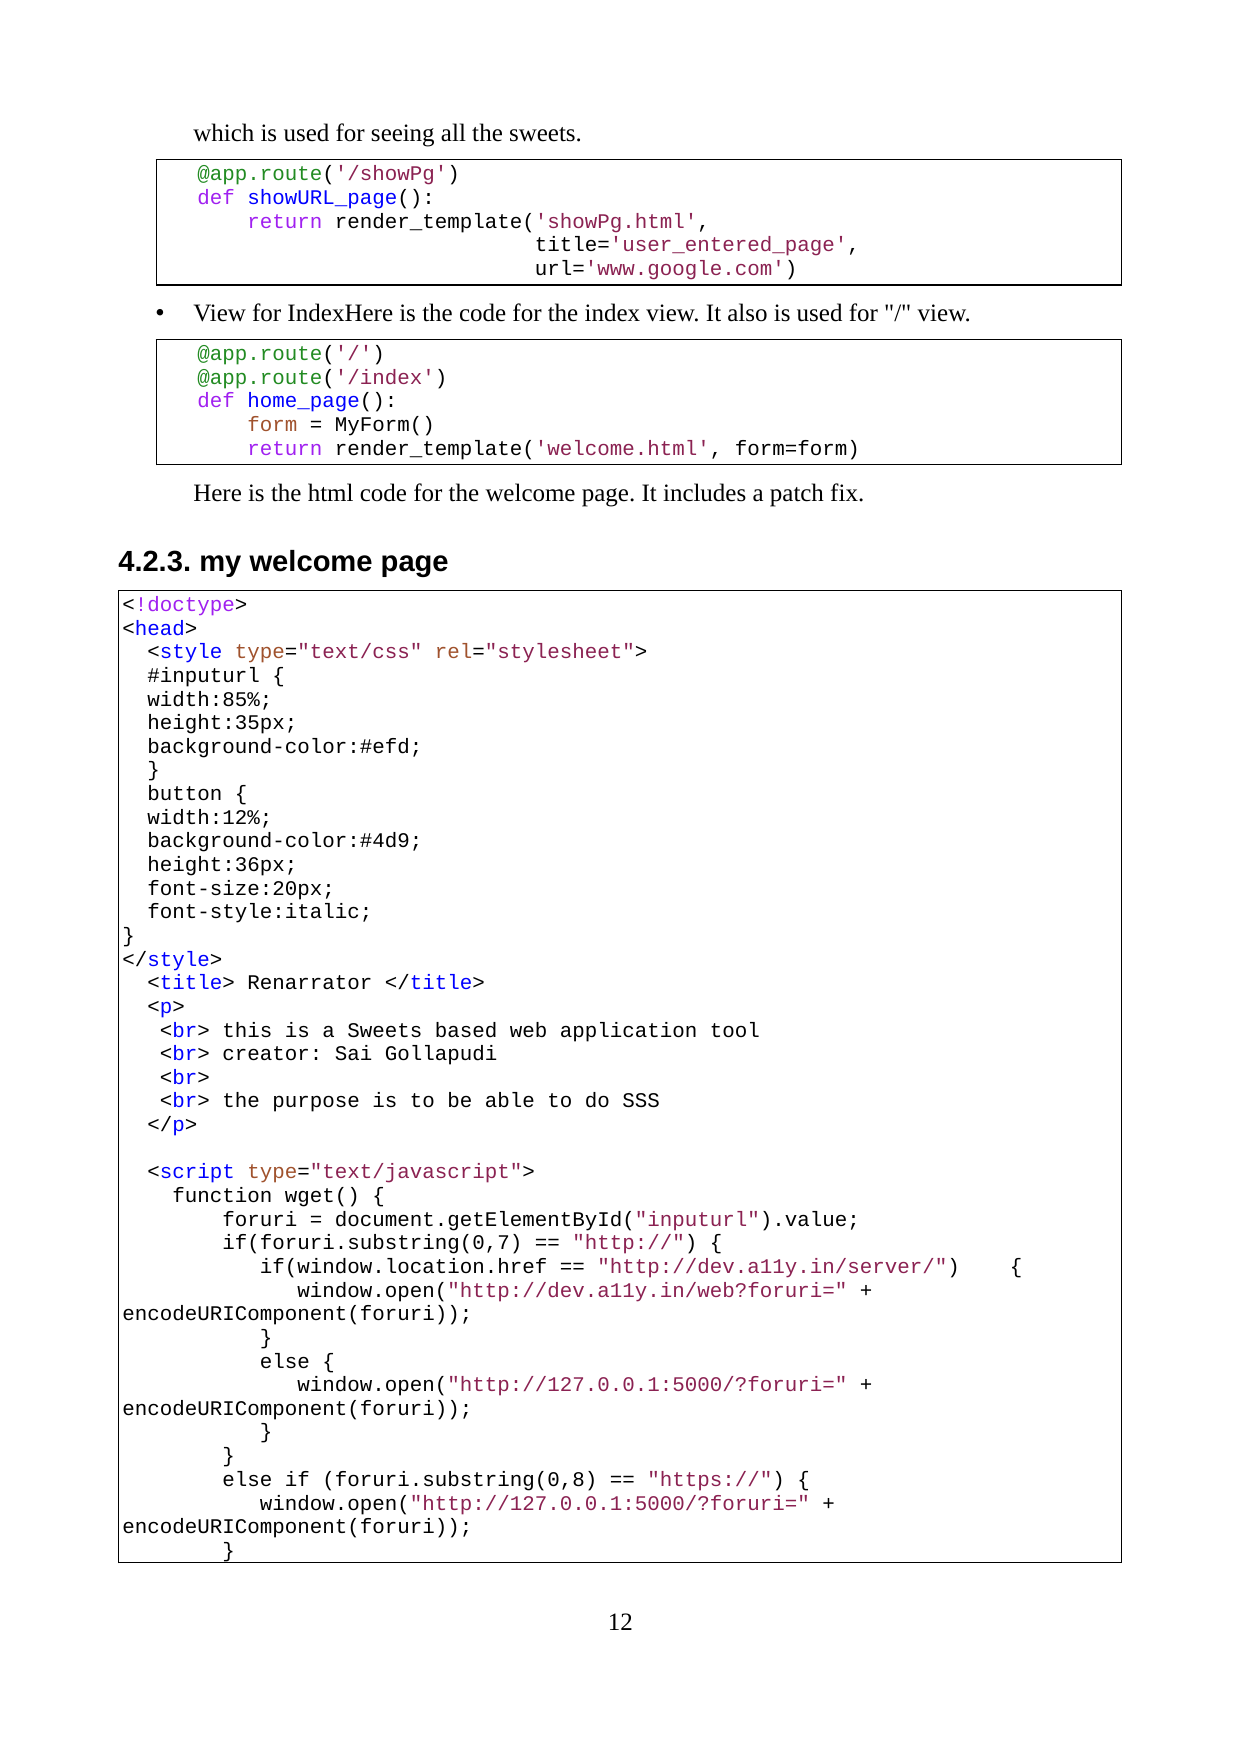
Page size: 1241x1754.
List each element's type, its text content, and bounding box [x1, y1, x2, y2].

text <!doctype> [119, 591, 1121, 614]
list which is used for seeing all the sweets. [156, 118, 1122, 147]
list form = MyForm() [157, 410, 1121, 434]
text window.open("http://127.0.0.1:5000/?foruri=" + encodeURIComponent(foruri)); [119, 1370, 1121, 1418]
text font-size:20px; [119, 874, 1121, 897]
text width:12%; [119, 803, 1121, 826]
text height:36px; [119, 850, 1121, 874]
subtitle my welcome page [118, 544, 1122, 577]
text background-color:#4d9; [119, 826, 1121, 850]
text foruri = document.getElementById("inputurl").value; [119, 1205, 1121, 1228]
text else { [119, 1347, 1121, 1370]
list View for IndexHere is the code for the index view. It also is used for "/" view. [156, 298, 1122, 327]
text } [119, 756, 1121, 779]
text <br> creator: Sai Gollapudi [119, 1039, 1121, 1063]
text <title> Renarrator </title> [119, 968, 1121, 992]
text if(window.location.href == "http://dev.a11y.in/server/") { [119, 1252, 1121, 1276]
list def home_page(): [157, 386, 1121, 410]
text <p> [119, 992, 1121, 1016]
list return render_template('welcome.html', form=form) [157, 434, 1121, 464]
list url='www.google.com') [157, 254, 1121, 284]
text } [119, 1441, 1121, 1465]
list Here is the html code for the welcome page. It includes a patch fix. [156, 478, 1122, 506]
text width:85%; [119, 684, 1121, 708]
list @app.route('/') [157, 340, 1121, 363]
text } [119, 1323, 1121, 1347]
text <br> [119, 1063, 1121, 1087]
text } [119, 1418, 1121, 1441]
text font-style:italic; [119, 897, 1121, 921]
text #inputurl { [119, 661, 1121, 684]
text if(foruri.substring(0,7) == "http://") { [119, 1228, 1121, 1252]
text <head> [119, 614, 1121, 637]
text <style type="text/css" rel="stylesheet"> [119, 637, 1121, 661]
text <br> this is a Sweets based web application tool [119, 1016, 1121, 1039]
text window.open("http://127.0.0.1:5000/?foruri=" + encodeURIComponent(foruri)); [119, 1488, 1121, 1536]
text </style> [119, 945, 1121, 968]
text height:35px; [119, 708, 1121, 732]
list @app.route('/showPg') [157, 160, 1121, 183]
text } [119, 921, 1121, 945]
text else if (foruri.substring(0,8) == "https://") { [119, 1465, 1121, 1488]
text } [119, 1536, 1121, 1562]
text function wget() { [119, 1181, 1121, 1205]
text background-color:#efd; [119, 732, 1121, 756]
text <script type="text/javascript"> [119, 1157, 1121, 1181]
text button { [119, 779, 1121, 803]
text window.open("http://dev.a11y.in/web?foruri=" + encodeURIComponent(foruri)); [119, 1276, 1121, 1323]
list def showURL_page(): [157, 183, 1121, 207]
text </p> [119, 1110, 1121, 1134]
text <br> the purpose is to be able to do SSS [119, 1087, 1121, 1110]
list @app.route('/index') [157, 363, 1121, 386]
list return render_template('showPg.html', [157, 207, 1121, 230]
list title='user_entered_page', [157, 230, 1121, 254]
